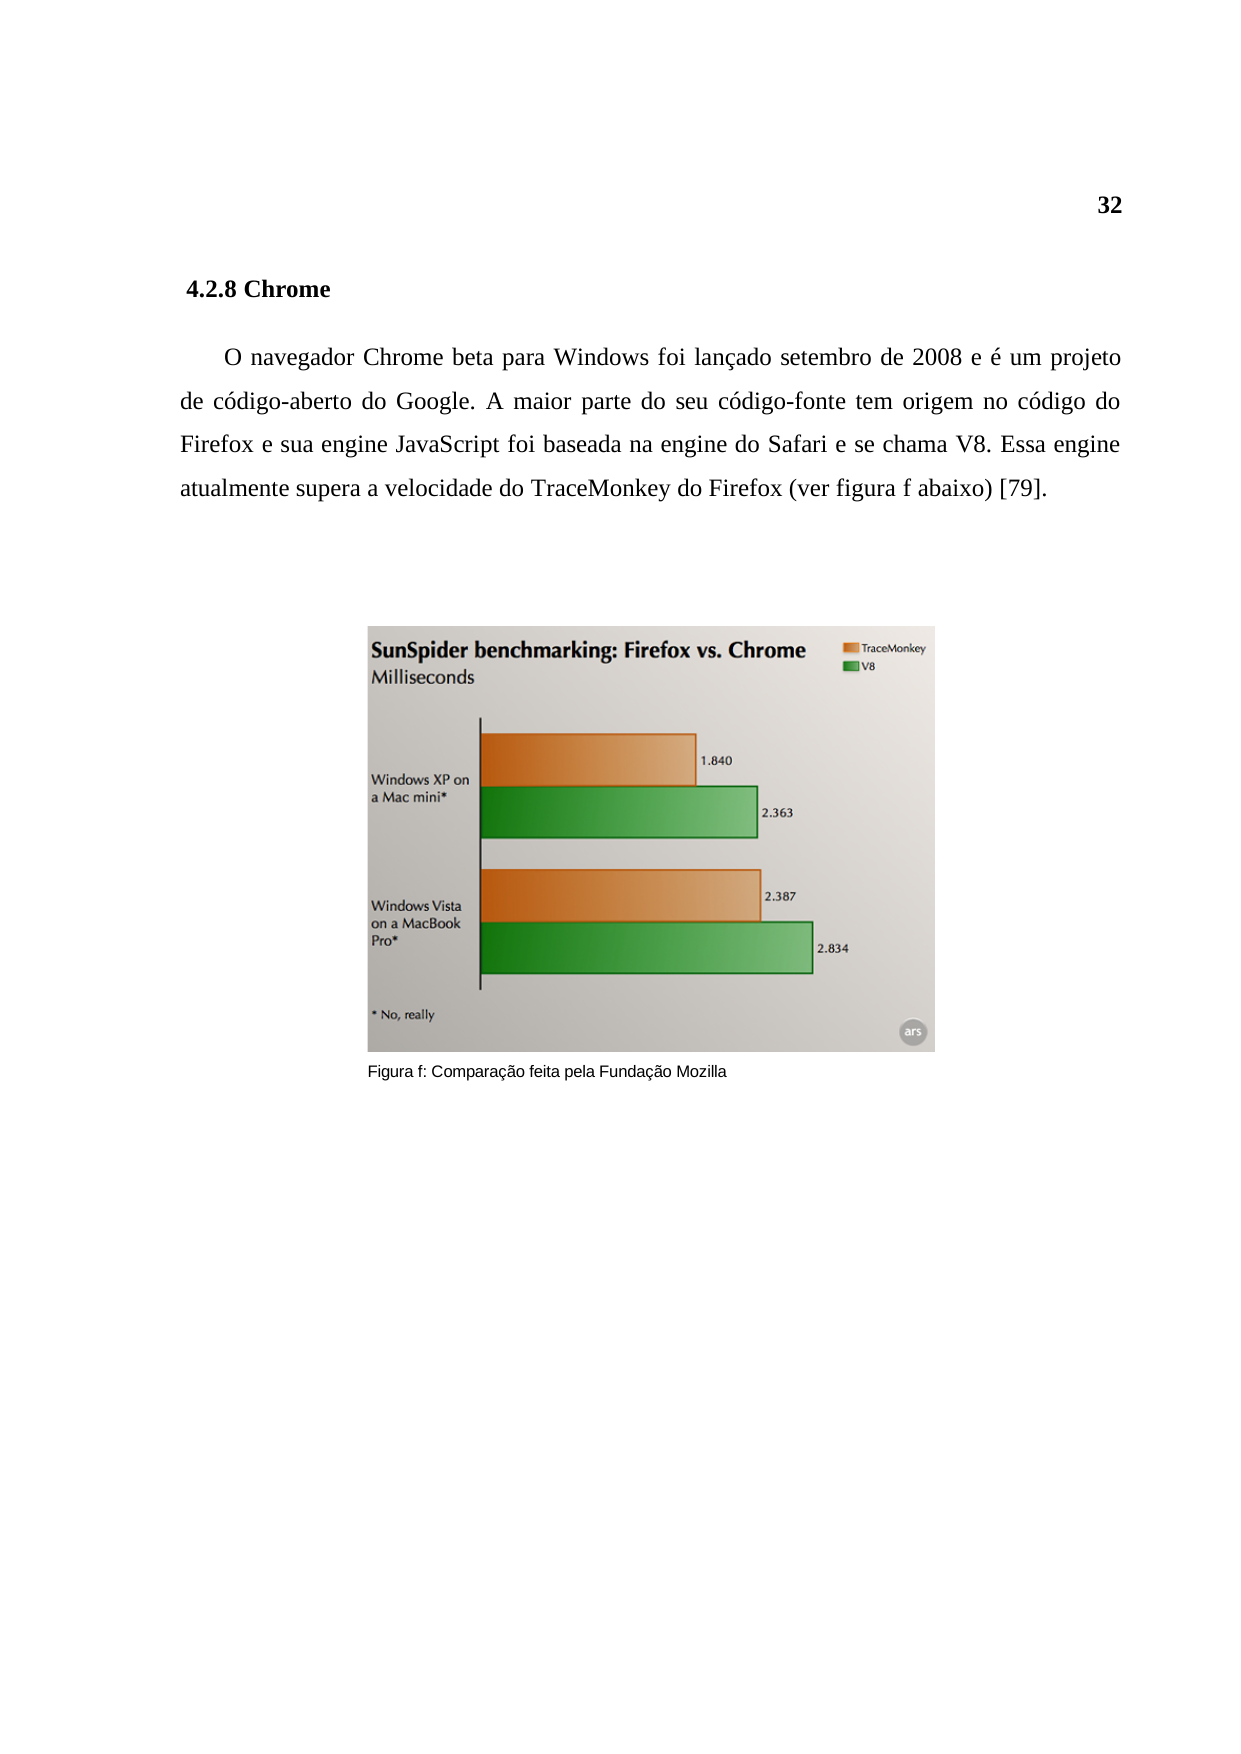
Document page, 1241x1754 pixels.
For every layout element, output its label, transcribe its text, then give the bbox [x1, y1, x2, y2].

text O navegador Chrome beta para Windows foi lançado setembro de 2008 e é um projeto de código-aberto do Google. A maior parte do seu código-fonte tem origem no código do Firefox e sua engine JavaScript foi baseada na engine do Safari e se chama V8. Essa engine atualmente supera a velocidade do TraceMonkey do Firefox (ver figura f abaixo) [79]. [180, 342, 1122, 502]
subtitle Chrome [180, 274, 1122, 303]
picture [367, 626, 935, 1052]
text Figura f: Comparação feita pela Fundação Mozilla [367, 1052, 934, 1081]
